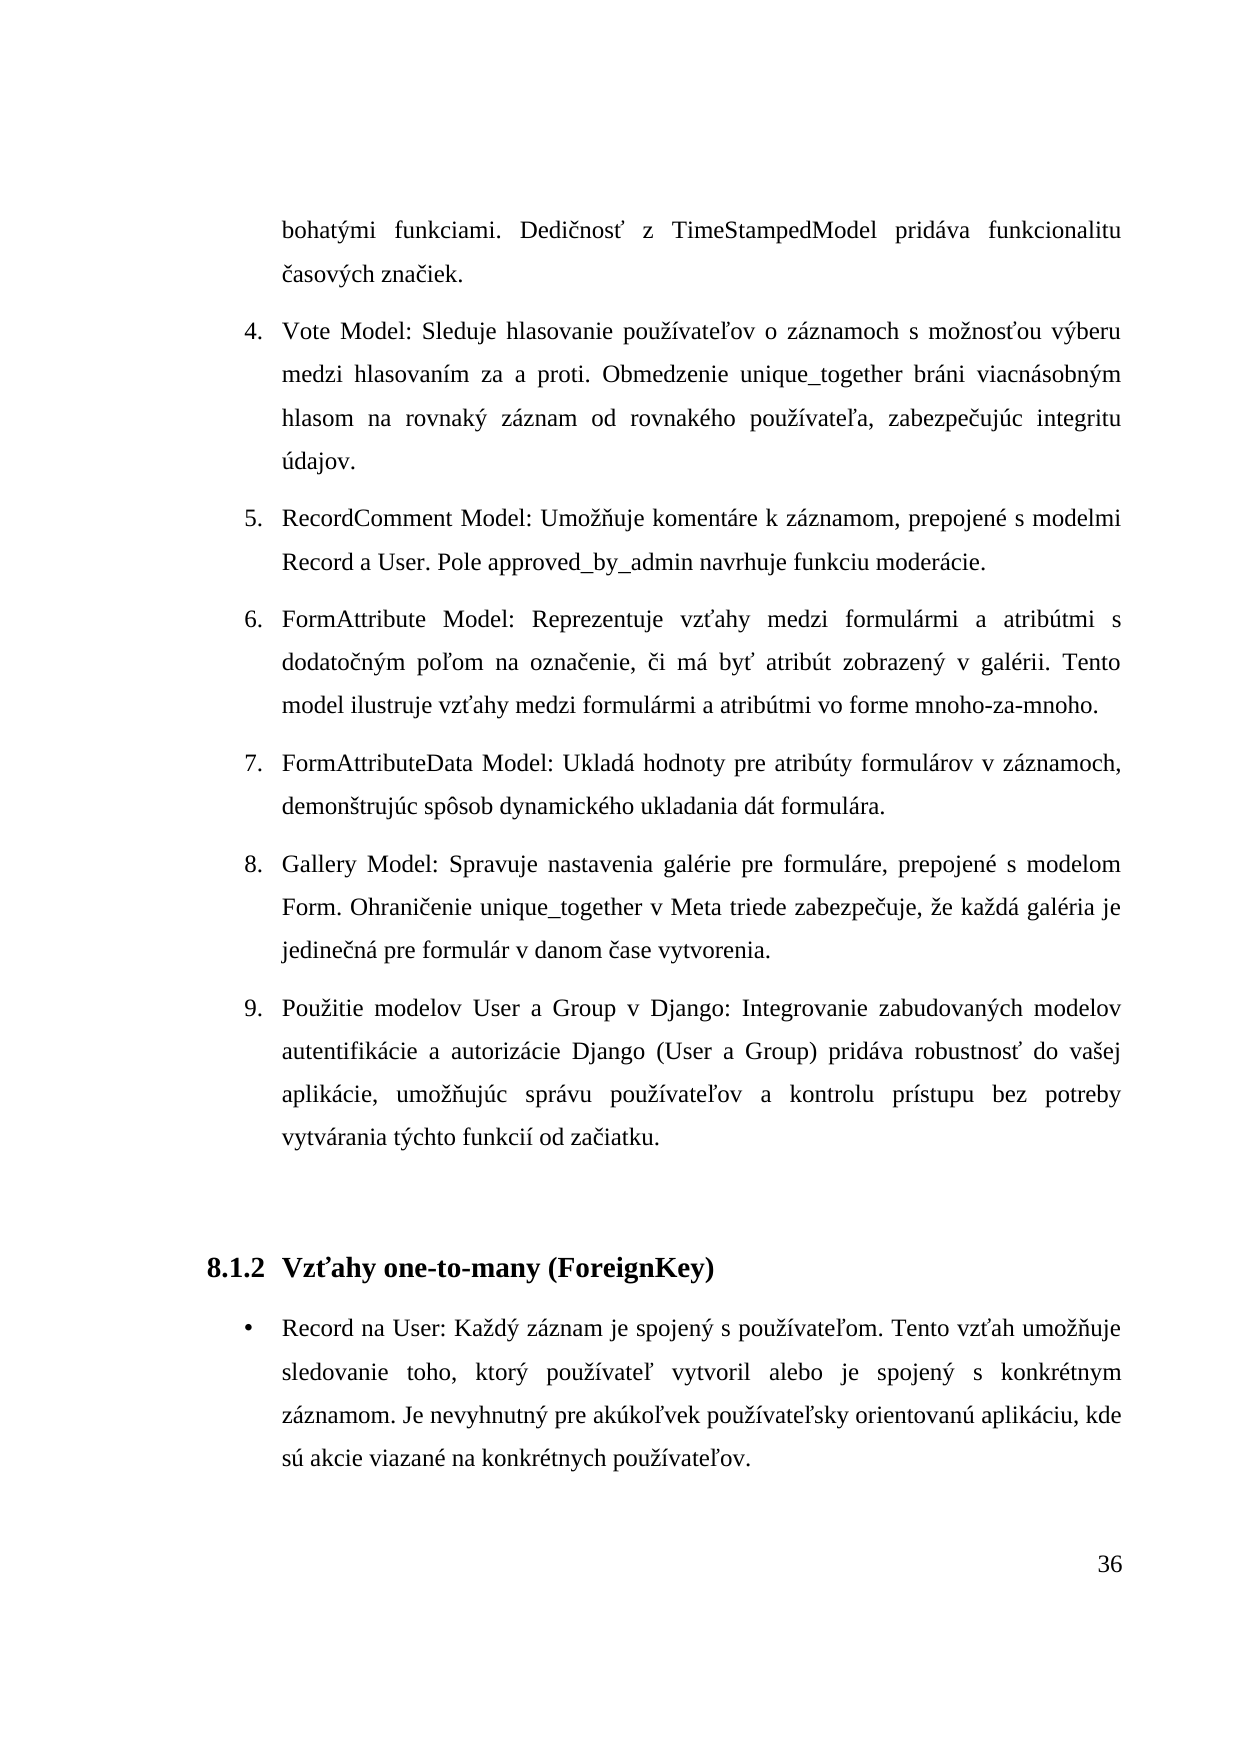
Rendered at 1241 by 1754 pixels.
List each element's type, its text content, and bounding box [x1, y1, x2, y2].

list bohatými funkciami. Dedičnosť z TimeStampedModel pridáva funkcionalitu časových značiek. [244, 216, 1122, 287]
list Použitie modelov User a Group v Django: Integrovanie zabudovaných modelov autentifikácie a autorizácie Django (User a Group) pridáva robustnosť do vašej aplikácie, umožňujúc správu používateľov a kontrolu prístupu bez potreby vytvárania týchto funkcií od začiatku. [244, 993, 1122, 1151]
list FormAttributeData Model: Ukladá hodnoty pre atribúty formulárov v záznamoch, demonštrujúc spôsob dynamického ukladania dát formulára. [244, 748, 1122, 820]
subtitle Vzťahy one-to-many (ForeignKey) [207, 1251, 1122, 1284]
list FormAttribute Model: Reprezentuje vzťahy medzi formulármi a atribútmi s dodatočným poľom na označenie, či má byť atribút zobrazený v galérii. Tento model ilustruje vzťahy medzi formulármi a atribútmi vo forme mnoho-za-mnoho. [244, 604, 1122, 719]
list Gallery Model: Spravuje nastavenia galérie pre formuláre, prepojené s modelom Form. Ohraničenie unique_together v Meta triede zabezpečuje, že každá galéria je jedinečná pre formulár v danom čase vytvorenia. [244, 849, 1122, 964]
list RecordComment Model: Umožňuje komentáre k záznamom, prepojené s modelmi Record a User. Pole approved_by_admin navrhuje funkciu moderácie. [244, 503, 1122, 575]
list Record na User: Každý záznam je spojený s používateľom. Tento vzťah umožňuje sledovanie toho, ktorý používateľ vytvoril alebo je spojený s konkrétnym záznamom. Je nevyhnutný pre akúkoľvek používateľsky orientovanú aplikáciu, kde sú akcie viazané na konkrétnych používateľov. [244, 1313, 1122, 1472]
list Vote Model: Sleduje hlasovanie používateľov o záznamoch s možnosťou výberu medzi hlasovaním za a proti. Obmedzenie unique_together bráni viacnásobným hlasom na rovnaký záznam od rovnakého používateľa, zabezpečujúc integritu údajov. [244, 316, 1122, 474]
